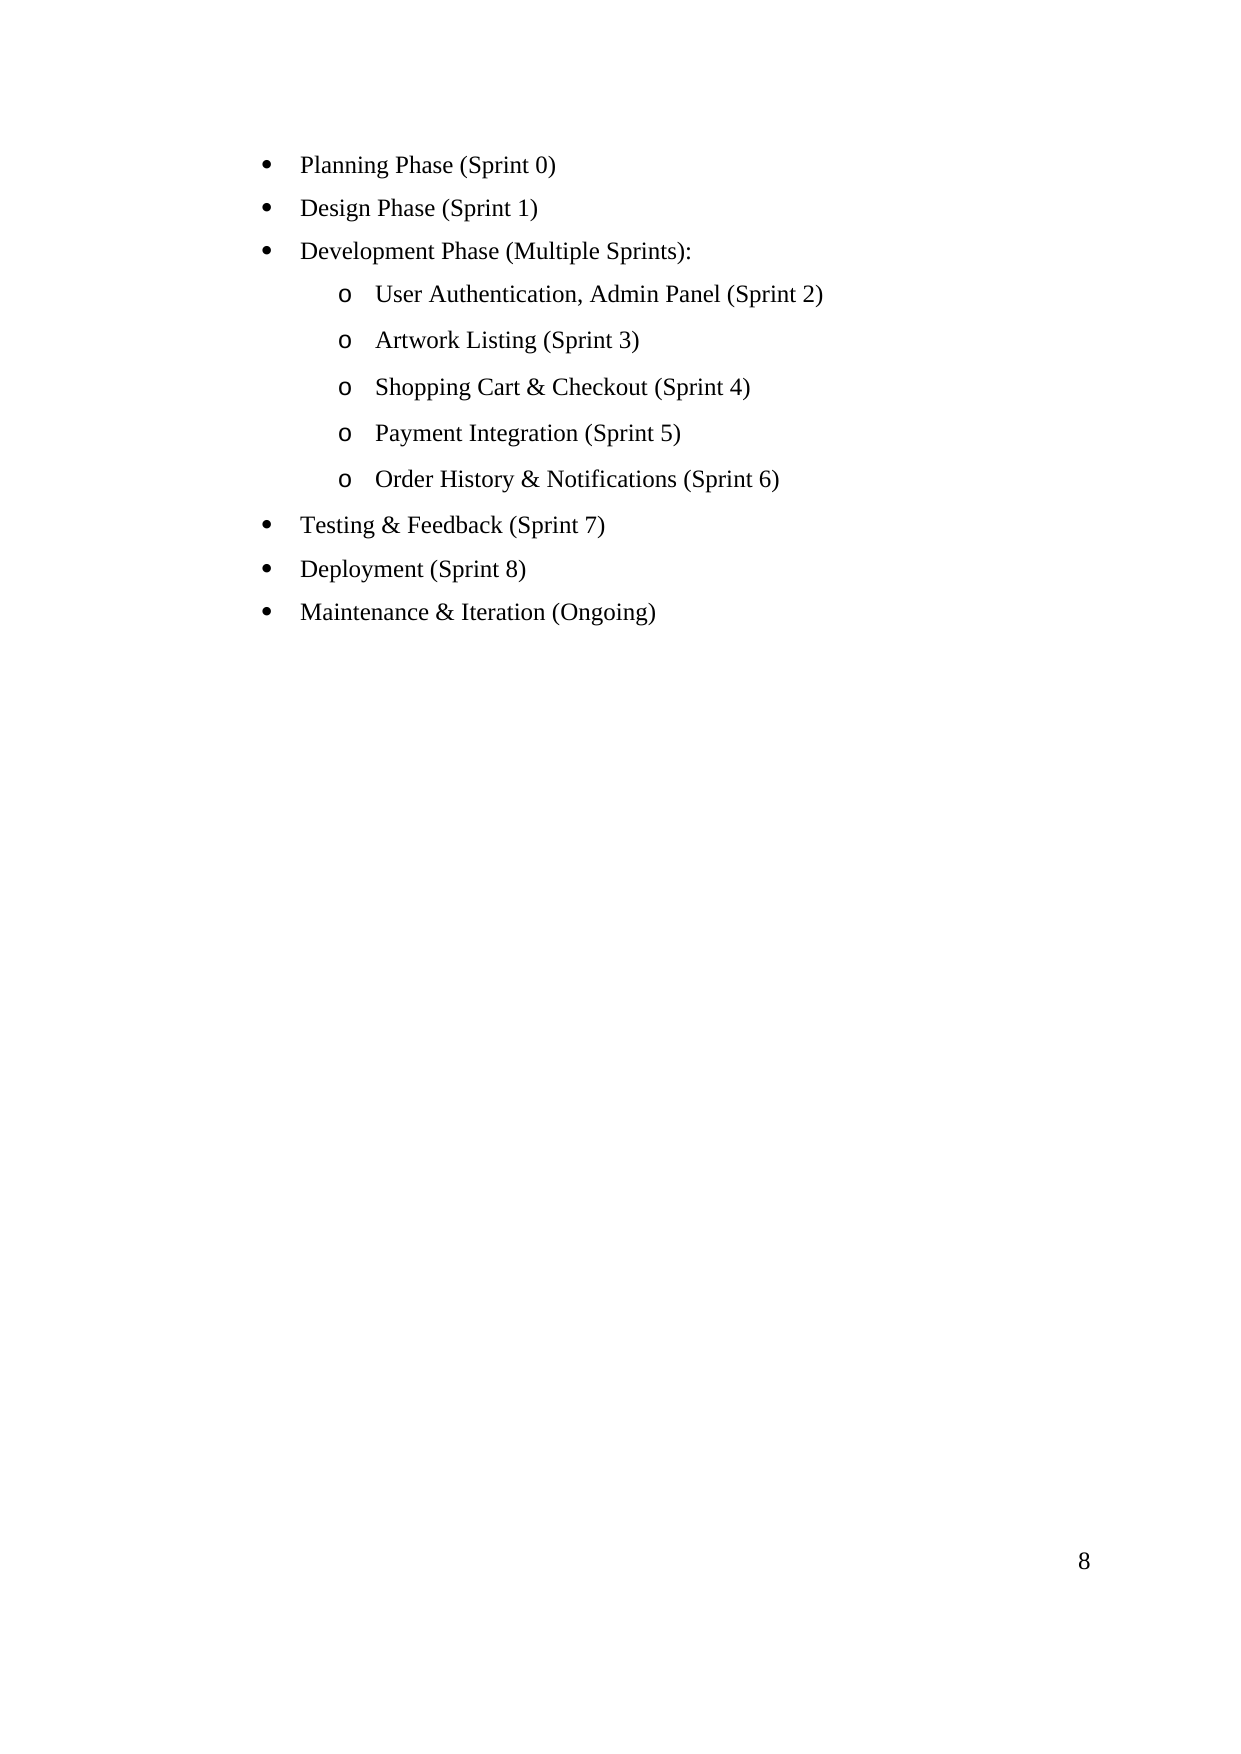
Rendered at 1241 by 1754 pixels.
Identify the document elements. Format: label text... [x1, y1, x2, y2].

list Development Phase (Multiple Sprints): [262, 236, 1090, 265]
list Payment Integration (Sprint 5) [337, 418, 1090, 449]
list Deployment (Sprint 8) [262, 554, 1090, 582]
list Design Phase (Sprint 1) [262, 193, 1090, 222]
list Maintenance & Iteration (Ongoing) [262, 597, 1090, 626]
list Planning Phase (Sprint 0) [262, 150, 1090, 179]
list User Authentication, Admin Panel (Sprint 2) [337, 279, 1090, 310]
list Artwork Listing (Sprint 3) [337, 326, 1090, 356]
list Order History & Notifications (Sprint 6) [337, 464, 1090, 495]
list Testing & Feedback (Sprint 7) [262, 511, 1090, 539]
list Shopping Cart & Checkout (Sprint 4) [337, 372, 1090, 403]
